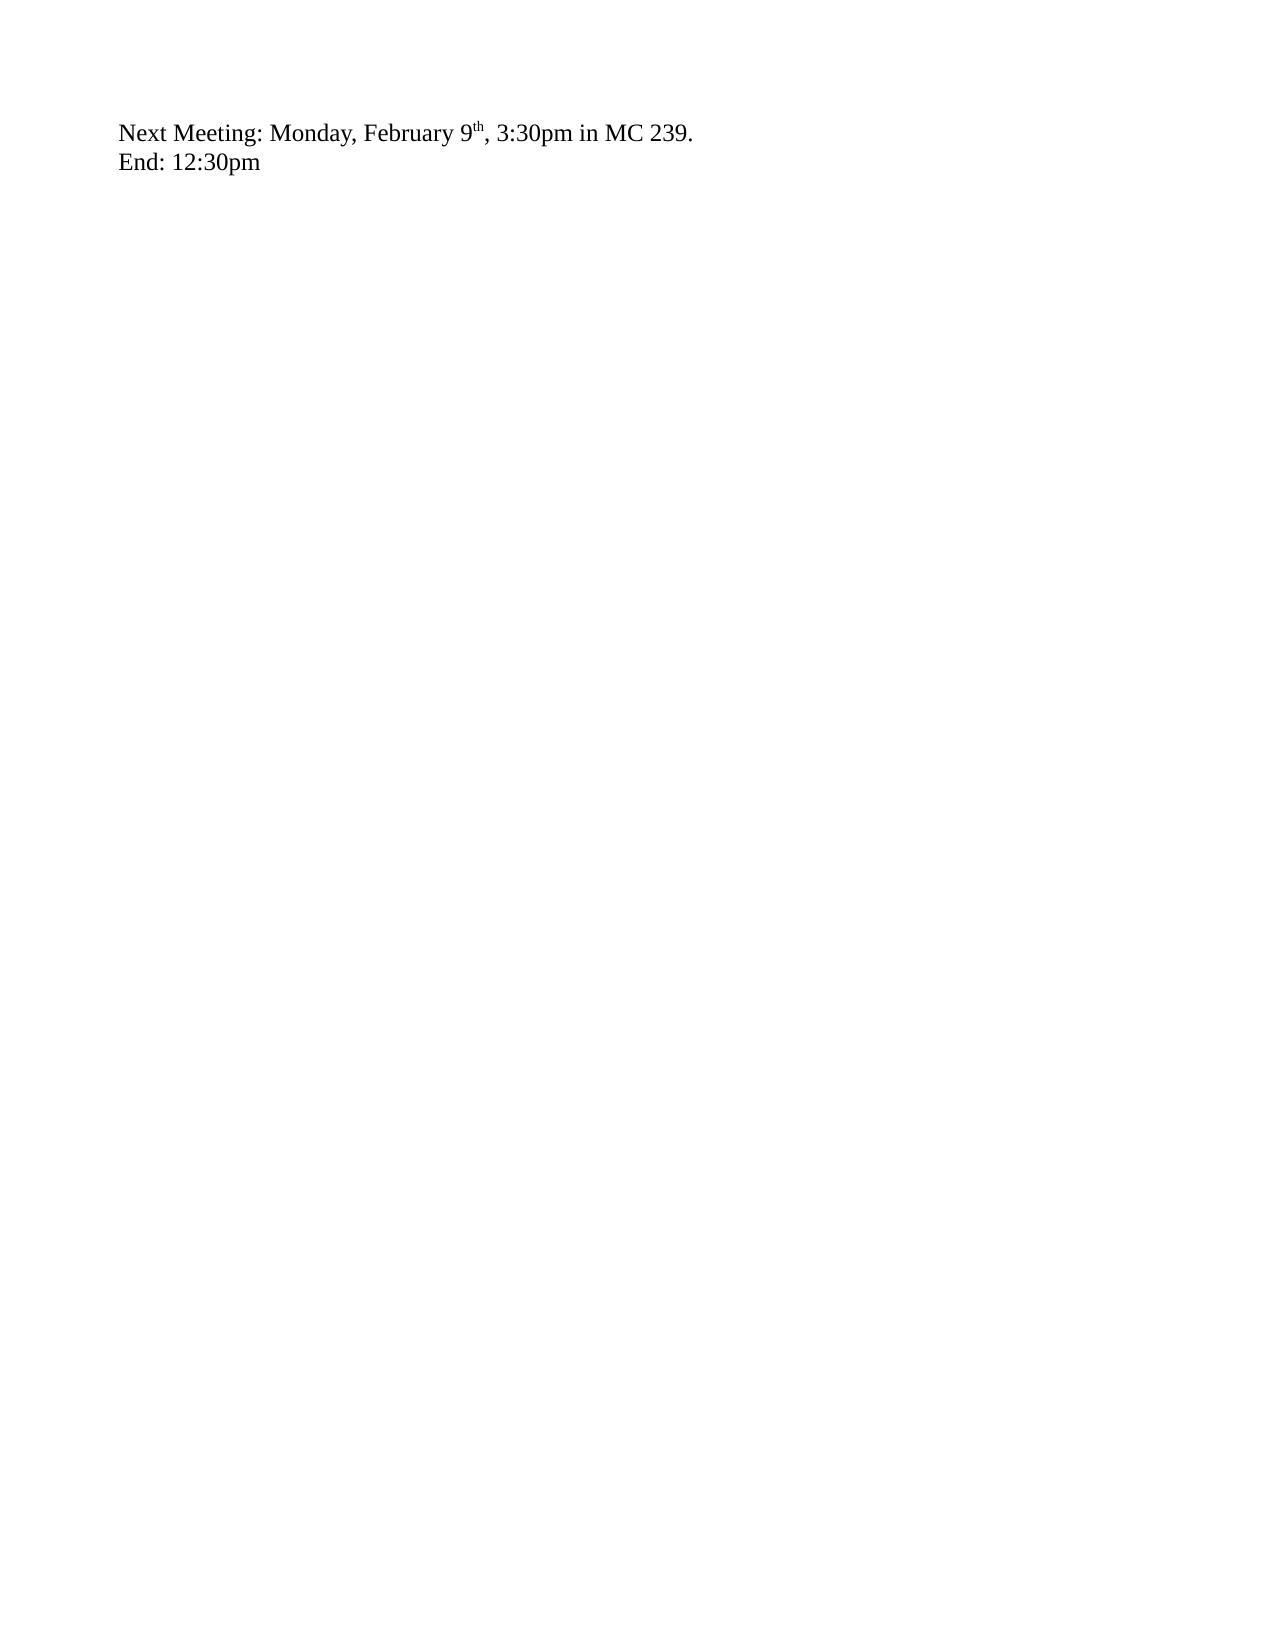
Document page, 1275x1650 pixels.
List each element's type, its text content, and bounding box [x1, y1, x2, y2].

text End: 12:30pm [118, 147, 1157, 176]
text Next Meeting: Monday, February 9th, 3:30pm in MC 239. [118, 118, 1157, 147]
